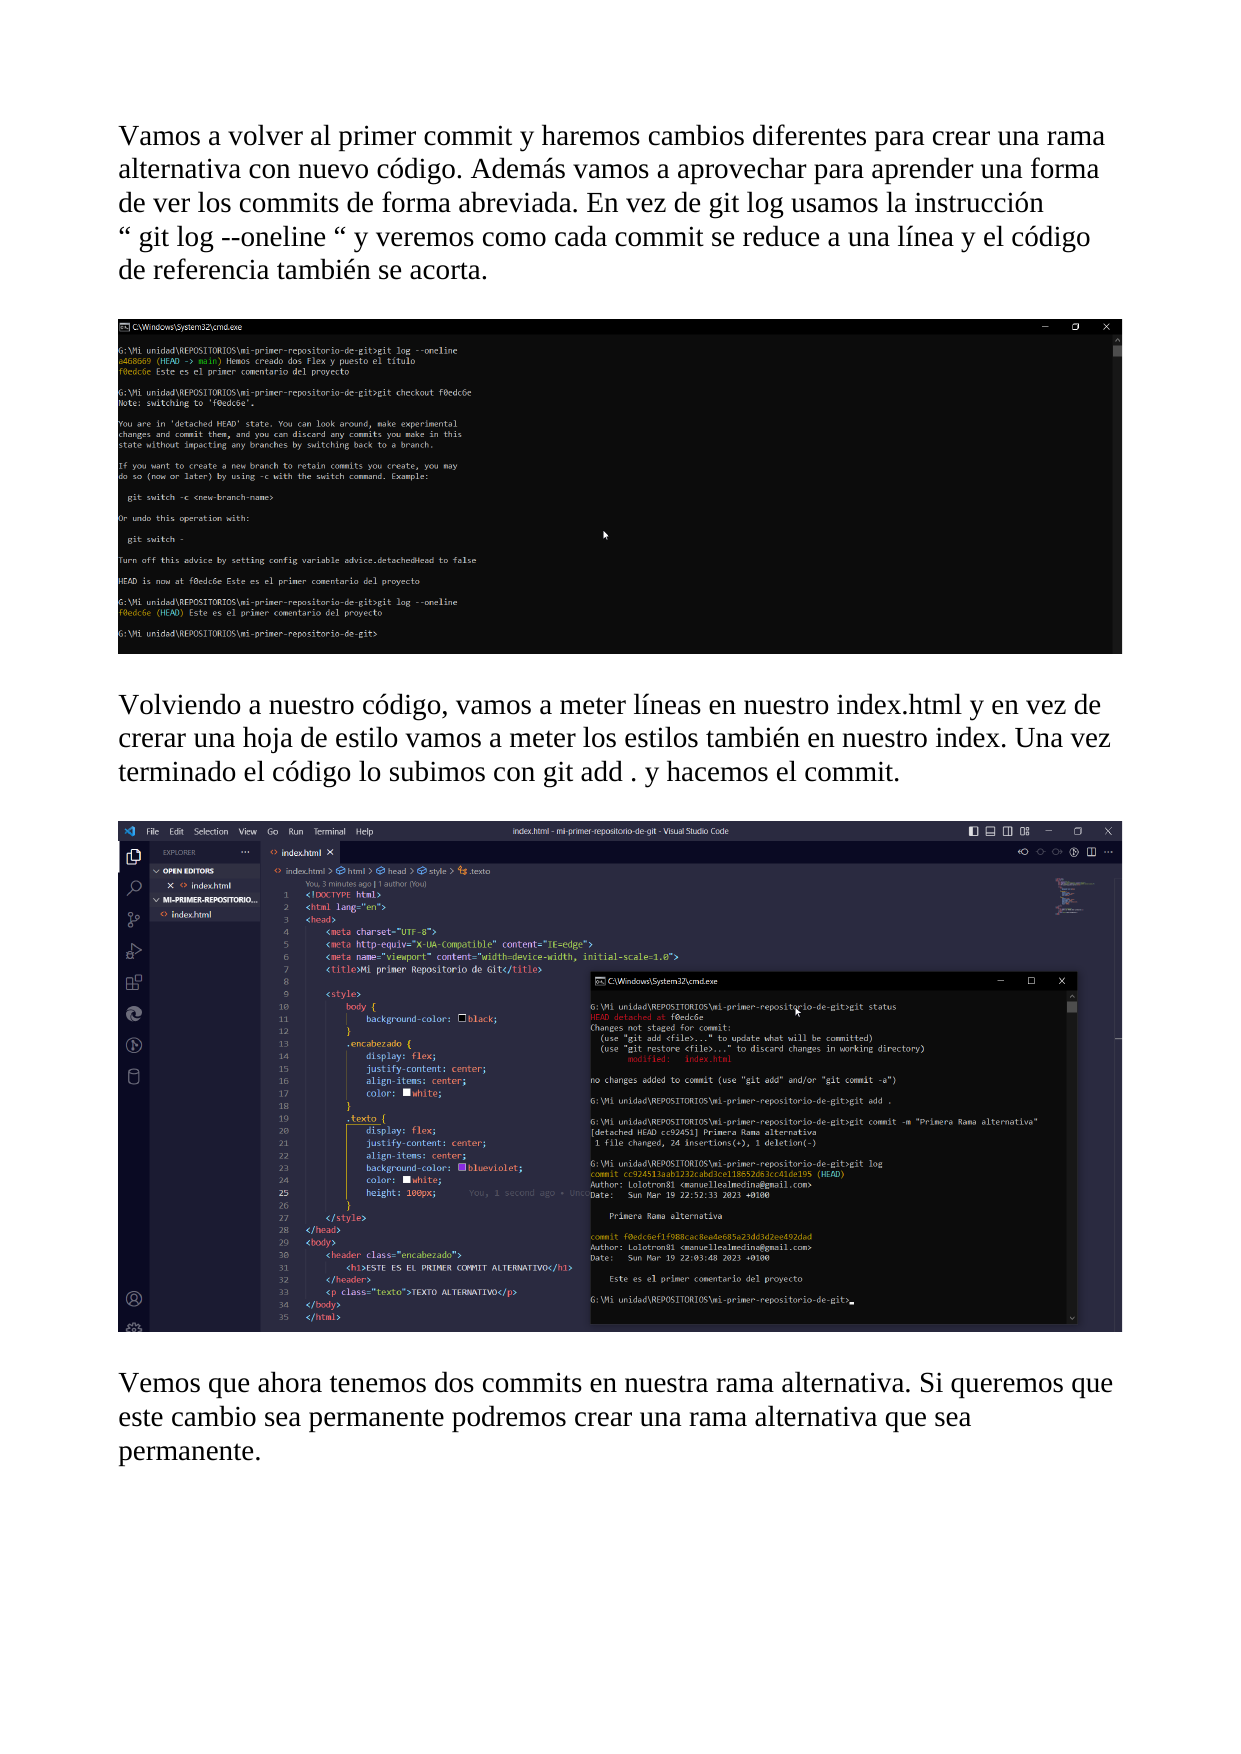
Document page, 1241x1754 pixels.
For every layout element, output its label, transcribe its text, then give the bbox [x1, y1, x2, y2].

text Vamos a volver al primer commit y haremos cambios diferentes para crear una rama alternativa con nuevo código. Además vamos a aprovechar para aprender una forma de ver los commits de forma abreviada. En vez de git log usamos la instrucción [118, 118, 1122, 219]
picture [118, 319, 1123, 654]
text Volviendo a nuestro código, vamos a meter líneas en nuestro index.html y en vez de crerar una hoja de estilo vamos a meter los estilos también en nuestro index. Una vez terminado el código lo subimos con git add . y hacemos el commit. [118, 687, 1122, 788]
text Vemos que ahora tenemos dos commits en nuestra rama alternativa. Si queremos que este cambio sea permanente podremos crear una rama alternativa que sea permanente. [118, 1366, 1122, 1466]
picture [118, 821, 1123, 1332]
text “ git log --oneline “ y veremos como cada commit se reduce a una línea y el código de referencia también se acorta. [118, 219, 1122, 286]
